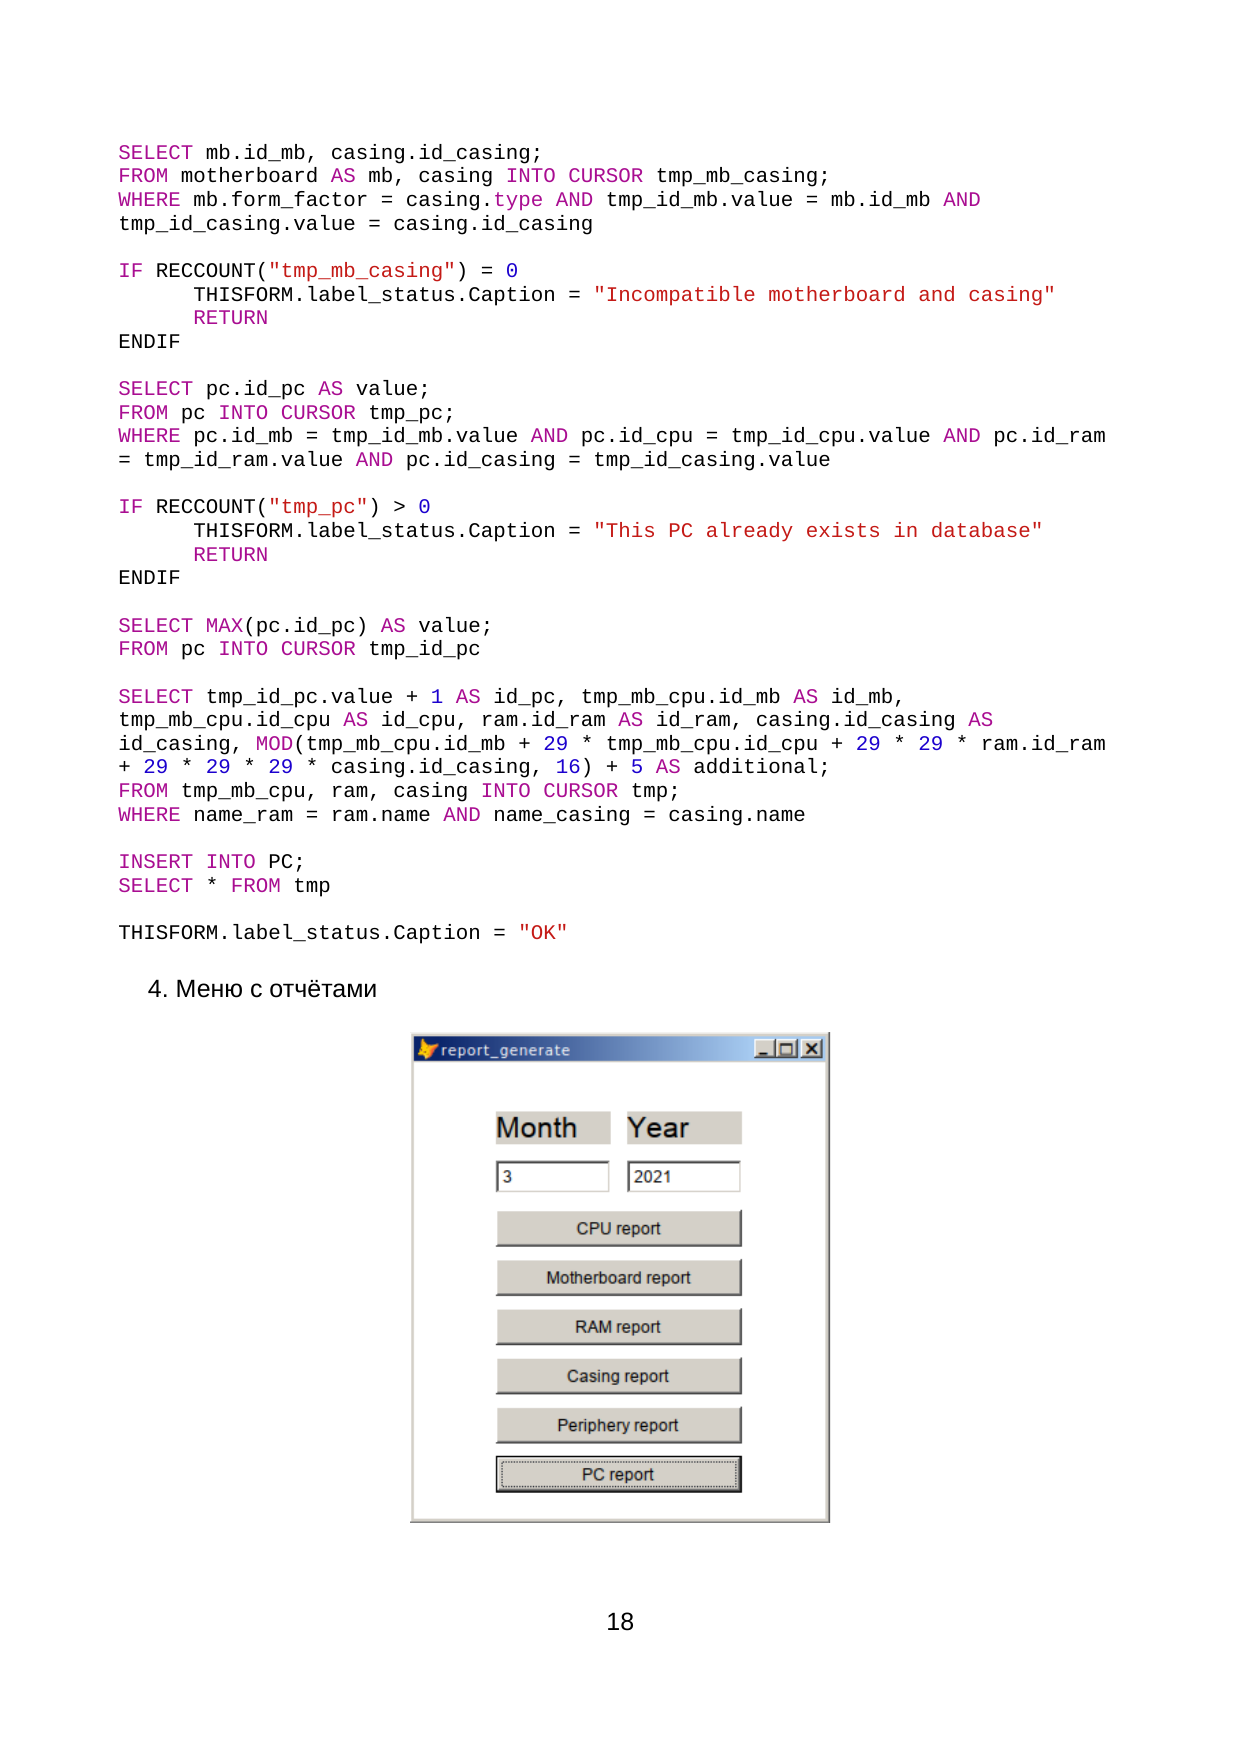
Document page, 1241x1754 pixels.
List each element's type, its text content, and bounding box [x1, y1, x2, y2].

text RETURN [118, 307, 1122, 331]
text ENDIF [118, 331, 1122, 354]
text FROM tmp_mb_cpu, ram, casing INTO CURSOR tmp; [118, 780, 1122, 804]
text IF RECCOUNT("tmp_pc") > 0 [118, 496, 1122, 520]
text FROM pc INTO CURSOR tmp_id_pc [118, 638, 1122, 662]
text SELECT MAX(pc.id_pc) AS value; [118, 615, 1122, 638]
text INSERT INTO PC; [118, 851, 1122, 875]
text 4. Меню с отчётами [118, 974, 1122, 1003]
text ENDIF [118, 567, 1122, 591]
text WHERE name_ram = ram.name AND name_casing = casing.name [118, 804, 1122, 827]
text THISFORM.label_status.Caption = "Incompatible motherboard and casing" [118, 284, 1122, 307]
picture [410, 1032, 830, 1523]
text FROM pc INTO CURSOR tmp_pc; [118, 402, 1122, 426]
text FROM motherboard AS mb, casing INTO CURSOR tmp_mb_casing; [118, 165, 1122, 189]
text IF RECCOUNT("tmp_mb_casing") = 0 [118, 260, 1122, 284]
text SELECT mb.id_mb, casing.id_casing; [118, 142, 1122, 165]
text THISFORM.label_status.Caption = "This PC already exists in database" [118, 520, 1122, 544]
text WHERE mb.form_factor = casing.type AND tmp_id_mb.value = mb.id_mb AND tmp_id_casing.value = casing.id_casing [118, 189, 1122, 236]
text SELECT pc.id_pc AS value; [118, 378, 1122, 402]
text SELECT * FROM tmp [118, 875, 1122, 898]
text THISFORM.label_status.Caption = "OK" [118, 922, 1122, 946]
text RETURN [118, 544, 1122, 567]
text WHERE pc.id_mb = tmp_id_mb.value AND pc.id_cpu = tmp_id_cpu.value AND pc.id_ram = tmp_id_ram.value AND pc.id_casing = tmp_id_casing.value [118, 426, 1122, 473]
text SELECT tmp_id_pc.value + 1 AS id_pc, tmp_mb_cpu.id_mb AS id_mb, tmp_mb_cpu.id_cpu AS id_cpu, ram.id_ram AS id_ram, casing.id_casing AS id_casing, MOD(tmp_mb_cpu.id_mb + 29 * tmp_mb_cpu.id_cpu + 29 * 29 * ram.id_ram + 29 * 29 * 29 * casing.id_casing, 16) + 5 AS additional; [118, 686, 1122, 780]
